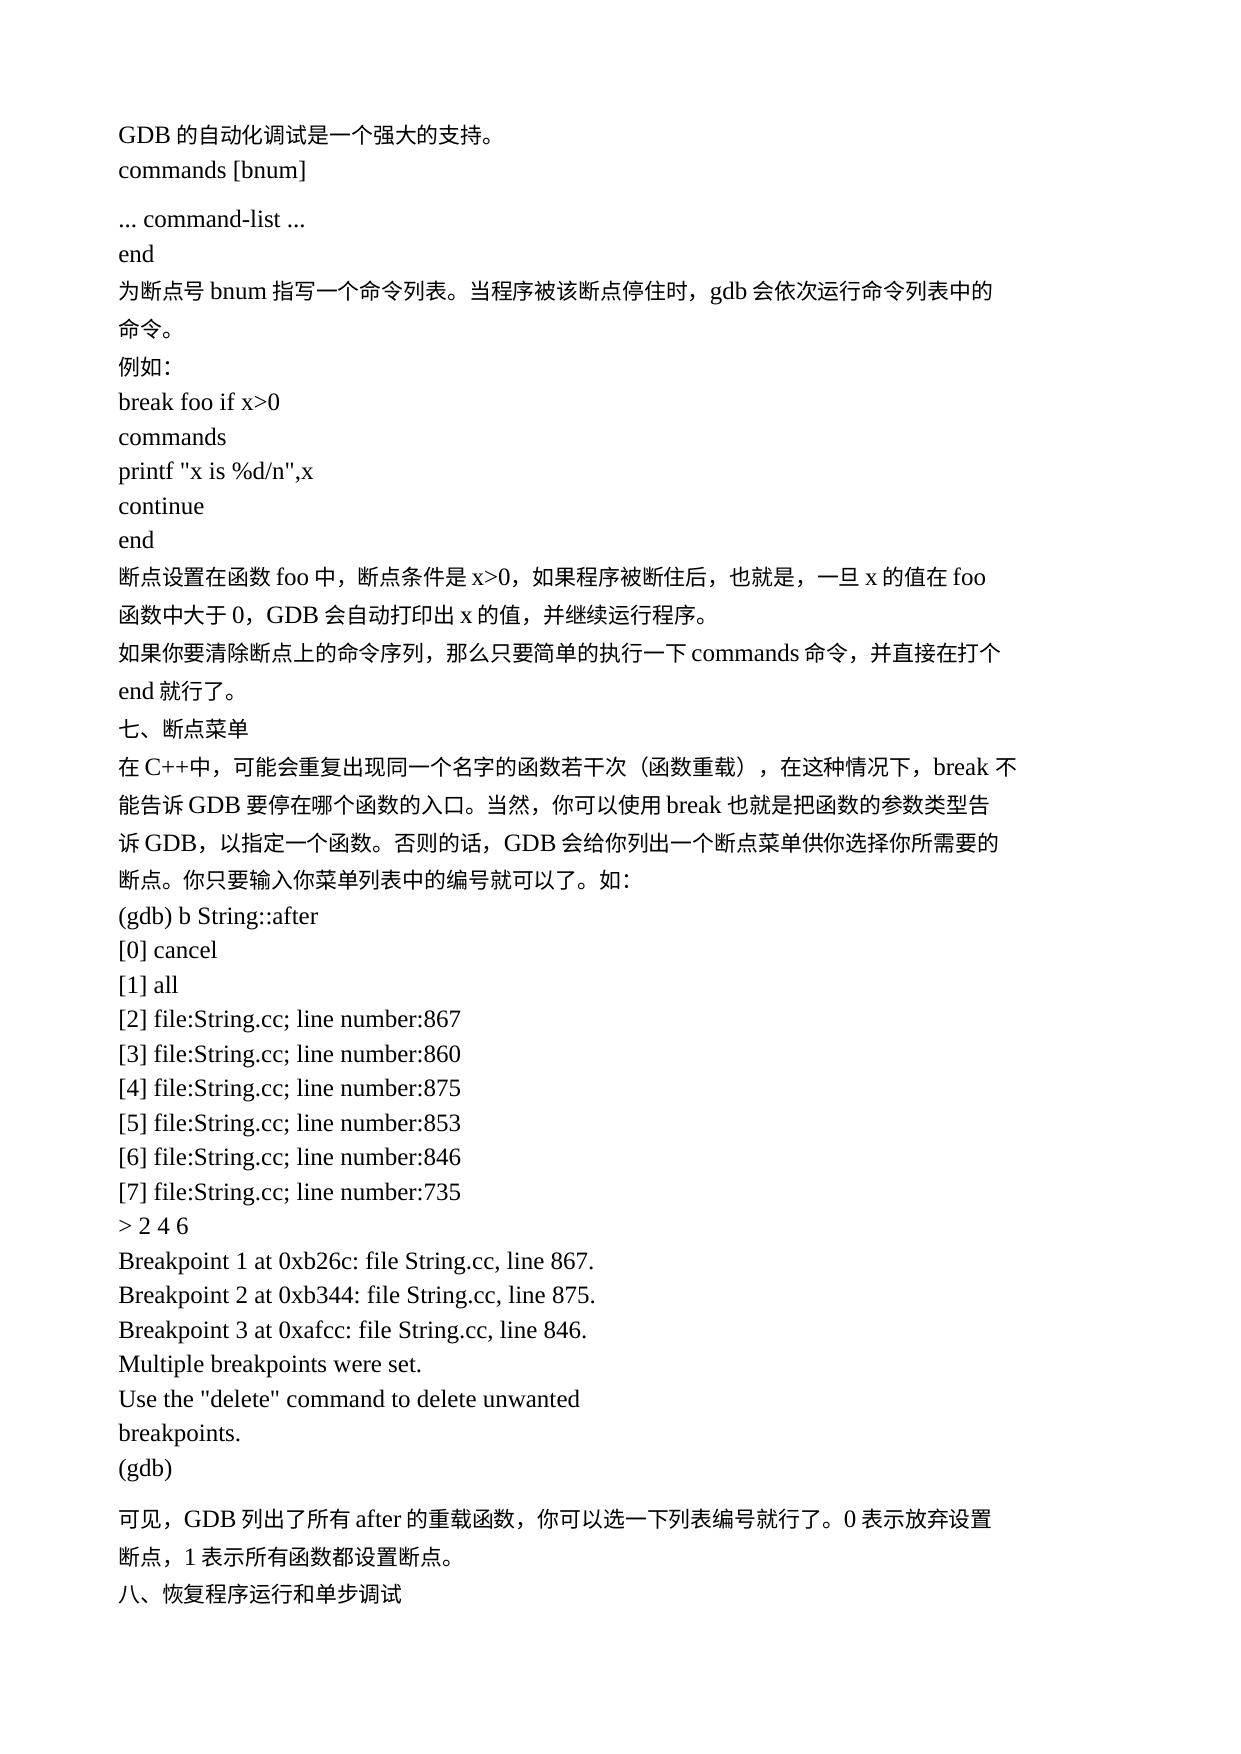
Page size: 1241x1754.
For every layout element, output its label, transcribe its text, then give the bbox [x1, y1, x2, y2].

text ... command-list ... end 为断点号bnum指写一个命令列表。当程序被该断点停住时，gdb会依次运行命令列表中的 命令。 例如： break foo if x>0 commands printf "x is %d/n",x continue end 断点设置在函数foo中，断点条件是x>0，如果程序被断住后，也就是，一旦x的值在foo 函数中大于0，GDB会自动打印出x的值，并继续运行程序。 如果你要清除断点上的命令序列，那么只要简单的执行一下commands命令，并直接在打个 end就行了。 七、断点菜单 在C++中，可能会重复出现同一个名字的函数若干次（函数重载），在这种情况下，break 不 能告诉GDB要停在哪个函数的入口。当然，你可以使用break 也就是把函数的参数类型告 诉GDB，以指定一个函数。否则的话，GDB会给你列出一个断点菜单供你选择你所需要的 断点。你只要输入你菜单列表中的编号就可以了。如： (gdb) b String::after [0] cancel [1] all [2] file:String.cc; line number:867 [3] file:String.cc; line number:860 [4] file:String.cc; line number:875 [5] file:String.cc; line number:853 [6] file:String.cc; line number:846 [7] file:String.cc; line number:735 > 2 4 6 Breakpoint 1 at 0xb26c: file String.cc, line 867. Breakpoint 2 at 0xb344: file String.cc, line 875. Breakpoint 3 at 0xafcc: file String.cc, line 846. Multiple breakpoints were set. Use the "delete" command to delete unwanted breakpoints. (gdb) [118, 204, 1122, 1481]
text 可见，GDB列出了所有after的重载函数，你可以选一下列表编号就行了。0表示放弃设置 断点，1表示所有函数都设置断点。 八、恢复程序运行和单步调试 [118, 1502, 1122, 1609]
text GDB的自动化调试是一个强大的支持。 commands [bnum] [118, 118, 1122, 184]
